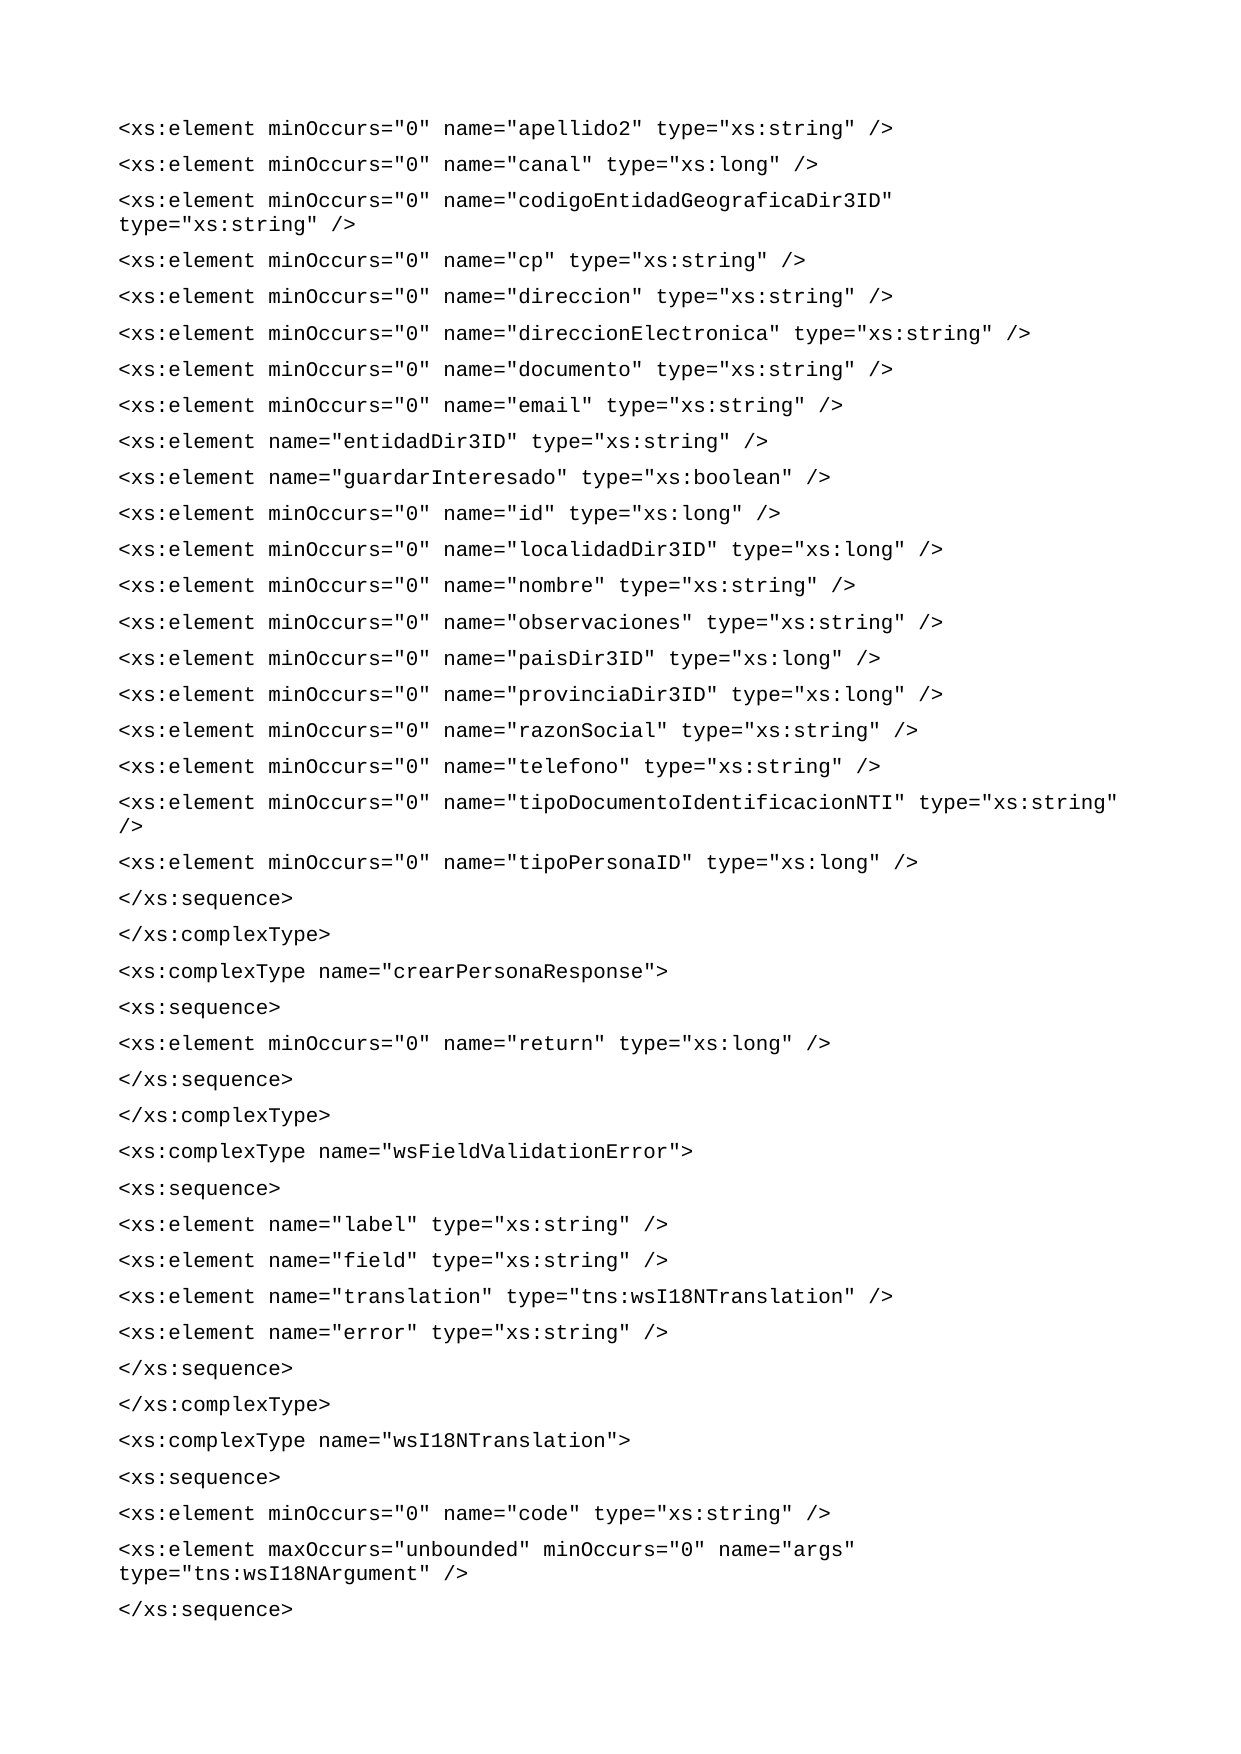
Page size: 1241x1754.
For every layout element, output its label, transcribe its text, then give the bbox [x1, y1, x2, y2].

text <xs:element minOccurs="0" name="tipoDocumentoIdentificacionNTI" type="xs:string" /> [118, 792, 1122, 840]
text <xs:element name="entidadDir3ID" type="xs:string" /> [118, 431, 1122, 454]
text <xs:element minOccurs="0" name="apellido2" type="xs:string" /> [118, 118, 1122, 142]
text <xs:element minOccurs="0" name="cp" type="xs:string" /> [118, 250, 1122, 274]
text <xs:element minOccurs="0" name="nombre" type="xs:string" /> [118, 576, 1122, 599]
text <xs:element minOccurs="0" name="razonSocial" type="xs:string" /> [118, 720, 1122, 744]
text <xs:element minOccurs="0" name="tipoPersonaID" type="xs:long" /> [118, 852, 1122, 876]
text <xs:sequence> [118, 997, 1122, 1020]
text <xs:complexType name="wsFieldValidationError"> [118, 1141, 1122, 1165]
text <xs:element maxOccurs="unbounded" minOccurs="0" name="args" type="tns:wsI18NArgument" /> [118, 1539, 1122, 1586]
text <xs:element minOccurs="0" name="telefono" type="xs:string" /> [118, 756, 1122, 780]
text <xs:element minOccurs="0" name="email" type="xs:string" /> [118, 395, 1122, 418]
text <xs:element minOccurs="0" name="code" type="xs:string" /> [118, 1503, 1122, 1526]
text <xs:element name="error" type="xs:string" /> [118, 1322, 1122, 1346]
text </xs:complexType> [118, 1105, 1122, 1129]
text <xs:element minOccurs="0" name="direccionElectronica" type="xs:string" /> [118, 322, 1122, 346]
text <xs:element minOccurs="0" name="id" type="xs:long" /> [118, 503, 1122, 527]
text <xs:element minOccurs="0" name="provinciaDir3ID" type="xs:long" /> [118, 684, 1122, 708]
text </xs:sequence> [118, 1069, 1122, 1093]
text <xs:element minOccurs="0" name="codigoEntidadGeograficaDir3ID" type="xs:string" /> [118, 190, 1122, 238]
text </xs:sequence> [118, 1599, 1122, 1622]
text <xs:complexType name="crearPersonaResponse"> [118, 961, 1122, 984]
text <xs:element minOccurs="0" name="direccion" type="xs:string" /> [118, 286, 1122, 310]
text </xs:complexType> [118, 1394, 1122, 1418]
text <xs:element minOccurs="0" name="localidadDir3ID" type="xs:long" /> [118, 539, 1122, 563]
text <xs:element minOccurs="0" name="return" type="xs:long" /> [118, 1033, 1122, 1057]
text <xs:sequence> [118, 1467, 1122, 1490]
text <xs:element minOccurs="0" name="paisDir3ID" type="xs:long" /> [118, 648, 1122, 671]
text <xs:element name="guardarInteresado" type="xs:boolean" /> [118, 467, 1122, 491]
text <xs:element name="label" type="xs:string" /> [118, 1214, 1122, 1237]
text <xs:element name="field" type="xs:string" /> [118, 1250, 1122, 1273]
text <xs:sequence> [118, 1177, 1122, 1201]
text <xs:complexType name="wsI18NTranslation"> [118, 1431, 1122, 1454]
text <xs:element minOccurs="0" name="observaciones" type="xs:string" /> [118, 612, 1122, 635]
text <xs:element minOccurs="0" name="documento" type="xs:string" /> [118, 359, 1122, 382]
text </xs:sequence> [118, 1358, 1122, 1382]
text <xs:element name="translation" type="tns:wsI18NTranslation" /> [118, 1286, 1122, 1309]
text </xs:complexType> [118, 924, 1122, 948]
text </xs:sequence> [118, 888, 1122, 912]
text <xs:element minOccurs="0" name="canal" type="xs:long" /> [118, 154, 1122, 178]
